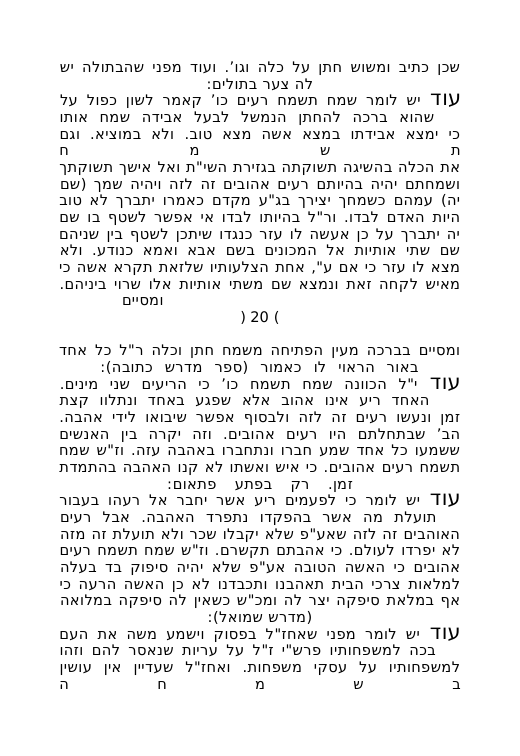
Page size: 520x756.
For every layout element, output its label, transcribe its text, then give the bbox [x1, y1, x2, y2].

text את הכלה בהשיגה תשוקתה בגזירת השי"ת ואל אישך תשוקתך [59, 159, 461, 176]
text שכן כתיב ומשוש חתן על כלה וגו’. ועוד מפני שהבתולה יש [59, 59, 461, 76]
text ומסיים בברכה מעין הפתיחה משמח חתן וכלה ר"ל כל אחד [59, 342, 461, 359]
text באור הראוי לו כאמור (ספר מדרש כתובה): [59, 359, 461, 376]
text עוד יש לומר מפני שאחז"ל בפסוק וישמע משה את העם [59, 626, 461, 642]
text בכה למשפחותיו פרש"י ז"ל על עריות שנאסר להם וזהו [59, 642, 461, 659]
text יה יתברך על כן אעשה לו עזר כנגדו שיתכן לשטף בין שניהם [59, 226, 461, 242]
text זמן. רק בפתע פתאום: [59, 476, 461, 492]
text הב’ שבתחלתם היו רעים אהובים. וזה יקרה בין האנשים [59, 426, 461, 442]
text האחד ריע אינו אהוב אלא שפגע באחד ונתלוו קצת [59, 392, 461, 409]
text ומסיים [59, 292, 461, 309]
text שם שתי אותיות אל המכונים בשם אבא ואמא כנודע. ולא [59, 242, 461, 259]
text אהובים כי האשה הטובה אע"פ שלא יהיה סיפוק בד בעלה [59, 559, 461, 576]
text ששמעו כל אחד שמע חברו ונתחברו באהבה עזה. וז"ש שמח [59, 442, 461, 459]
text עוד י"ל הכוונה שמח תשמח כו’ כי הריעים שני מינים. [59, 376, 461, 392]
text לא יפרדו לעולם. כי אהבתם תקשרם. וז"ש שמח תשמח רעים [59, 542, 461, 559]
text תשמח רעים אהובים. כי איש ואשתו לא קנו האהבה בהתמדת [59, 459, 461, 476]
text שהוא ברכה להחתן הנמשל לבעל אבידה שמח אותו [59, 109, 461, 126]
text כי ימצא אבידתו במצא אשה מצא טוב. ולא במוציא. וגם תשמח [59, 126, 461, 159]
text למלאות צרכי הבית תאהבנו ותכבדנו לא כן האשה הרעה כי [59, 576, 461, 592]
text ושמחתם יהיה בהיותם רעים אהובים זה לזה ויהיה שמך (שם [59, 176, 461, 192]
text (מדרש שמואל): [59, 609, 461, 626]
text זמן ונעשו רעים זה לזה ולבסוף אפשר שיבואו לידי אהבה. [59, 409, 461, 426]
text ) 20 ( [59, 309, 461, 326]
text יה) עמהם כשמחך יצירך בג"ע מקדם כאמרו יתברך לא טוב [59, 192, 461, 209]
text למשפחותיו על עסקי משפחות. ואחז"ל שעדיין אין עושין בשמחה [59, 659, 461, 692]
text אף במלאת סיפקה יצר לה ומכ"ש כשאין לה סיפקה במלואה [59, 592, 461, 609]
text תועלת מה אשר בהפקדו נתפרד האהבה. אבל רעים [59, 509, 461, 526]
text מאיש לקחה זאת ונמצא שם משתי אותיות אלו שרוי ביניהם. [59, 276, 461, 292]
text לה צער בתולים: [59, 76, 461, 92]
text עוד יש לומר כי לפעמים ריע אשר יחבר אל רעהו בעבור [59, 492, 461, 509]
text מצא לו עזר כי אם ע", אחת הצלעותיו שלזאת תקרא אשה כי [59, 259, 461, 276]
text האוהבים זה לזה שאע"פ שלא יקבלו שכר ולא תועלת זה מזה [59, 526, 461, 542]
text היות האדם לבדו. ור"ל בהיותו לבדו אי אפשר לשטף בו שם [59, 209, 461, 226]
text עוד יש לומר שמח תשמח רעים כו’ קאמר לשון כפול על [59, 92, 461, 109]
